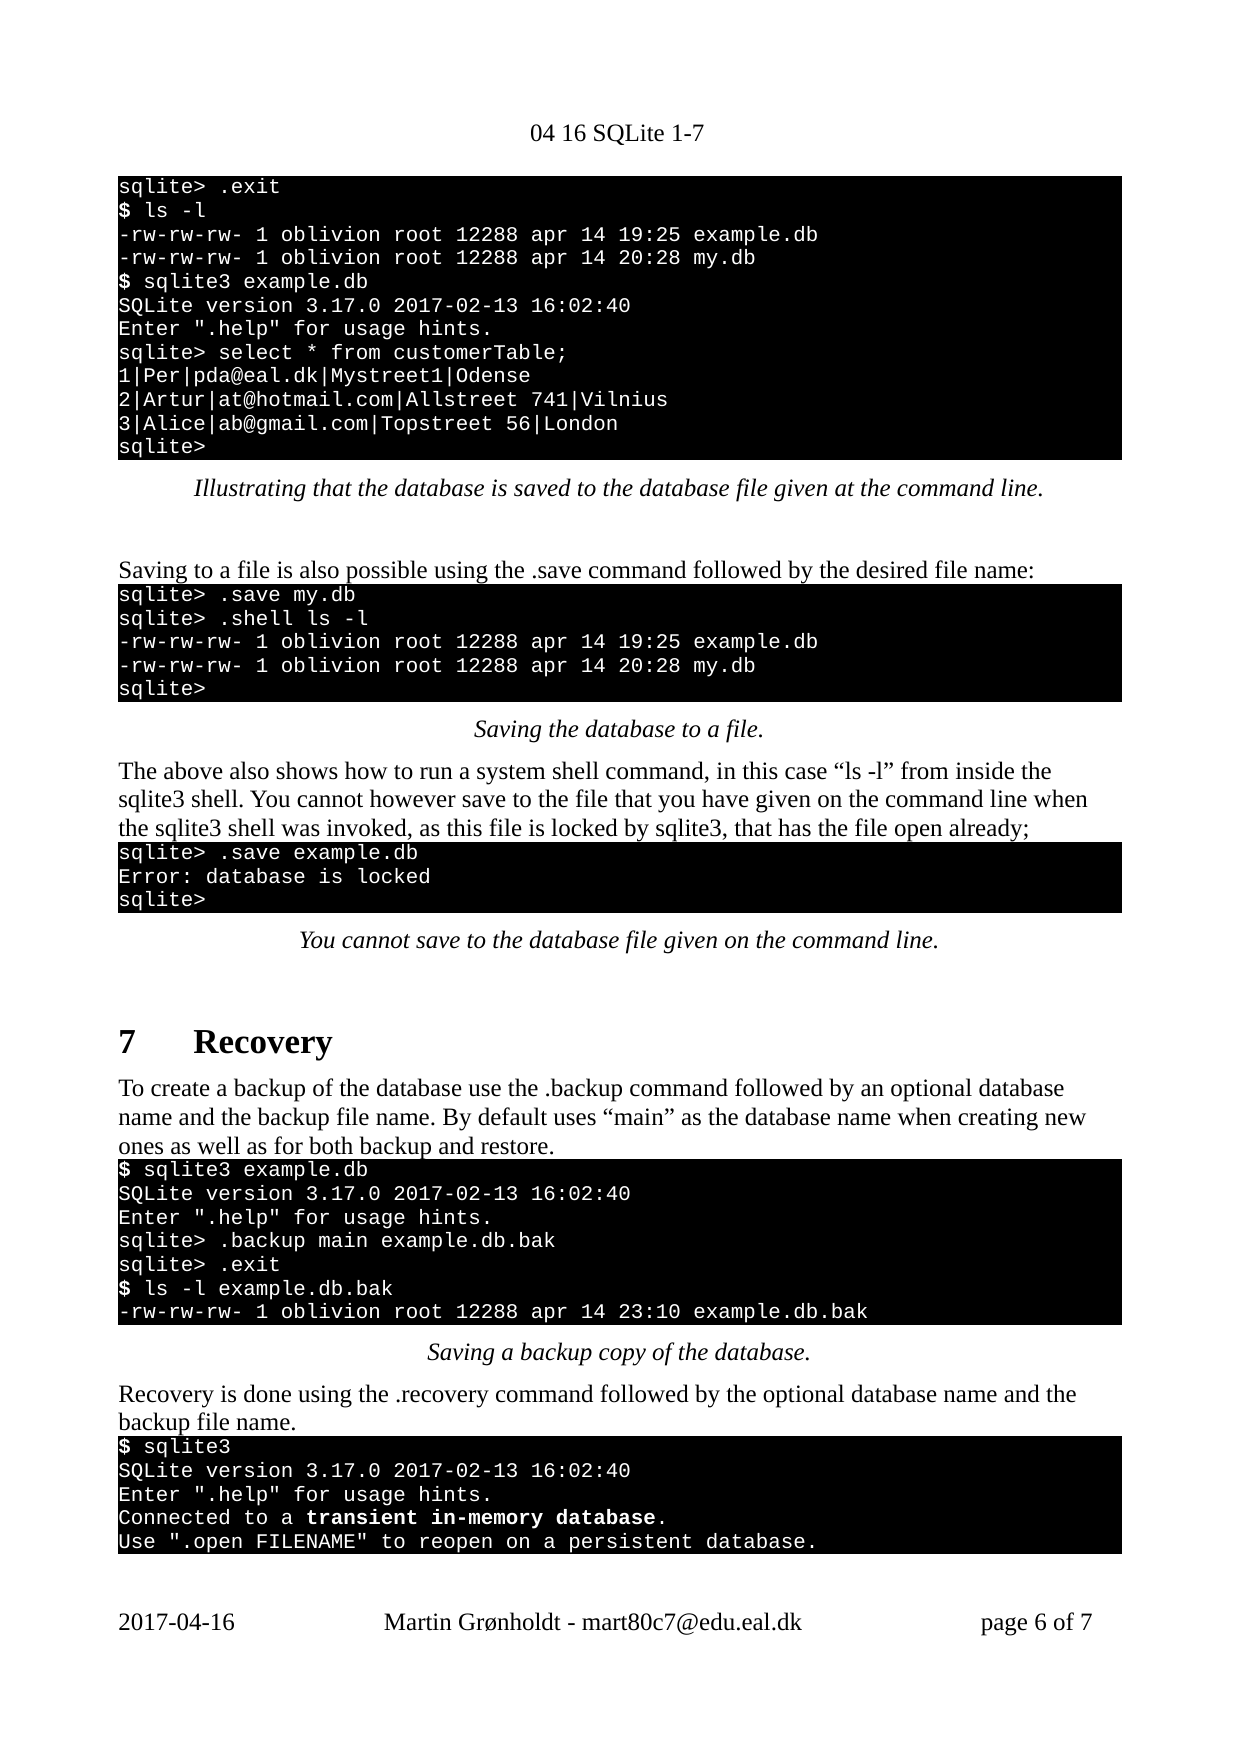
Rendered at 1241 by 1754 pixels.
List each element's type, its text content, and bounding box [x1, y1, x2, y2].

text To create a backup of the database use the .backup command followed by an optional database name and the backup file name. By default uses “main” as the database name when creating new ones as well as for both backup and restore. [118, 1073, 1122, 1159]
text $ sqlite3 example.db SQLite version 3.17.0 2017-02-13 16:02:40 Enter ".help" for usage hints. sqlite> .backup main example.db.bak sqlite> .exit $ ls -l example.db.bak -rw-rw-rw- 1 oblivion root 12288 apr 14 23:10 example.db.bak [118, 1159, 1122, 1325]
text Saving to a file is also possible using the .save command followed by the desired file name: [118, 555, 1122, 584]
text Recovery is done using the .recovery command followed by the optional database name and the backup file name. [118, 1379, 1122, 1436]
text You cannot save to the database file given on the command line. [118, 926, 1122, 954]
text sqlite> .save my.db sqlite> .shell ls -l -rw-rw-rw- 1 oblivion root 12288 apr 14 19:25 example.db -rw-rw-rw- 1 oblivion root 12288 apr 14 20:28 my.db sqlite> [118, 584, 1122, 702]
text sqlite> .save example.db Error: database is locked sqlite> [118, 842, 1122, 913]
text The above also shows how to run a system shell command, in this case “ls -l” from inside the sqlite3 shell. You cannot however save to the file that you have given on the command line when the sqlite3 shell was invoked, as this file is locked by sqlite3, that has the file open already; [118, 756, 1122, 842]
text Illustrating that the database is saved to the database file given at the command line. [118, 473, 1122, 501]
subtitle Recovery [118, 1021, 1122, 1061]
text Saving the database to a file. [118, 714, 1122, 743]
text sqlite> .exit $ ls -l -rw-rw-rw- 1 oblivion root 12288 apr 14 19:25 example.db -rw-rw-rw- 1 oblivion root 12288 apr 14 20:28 my.db $ sqlite3 example.db SQLite version 3.17.0 2017-02-13 16:02:40 Enter ".help" for usage hints. sqlite> select * from customerTable; 1|Per|pda@eal.dk|Mystreet1|Odense 2|Artur|at@hotmail.com|Allstreet 741|Vilnius 3|Alice|ab@gmail.com|Topstreet 56|London sqlite> [118, 176, 1122, 460]
text $ sqlite3 SQLite version 3.17.0 2017-02-13 16:02:40 Enter ".help" for usage hints. Connected to a transient in-memory database. Use ".open FILENAME" to reopen on a persistent database. [118, 1436, 1122, 1554]
text Saving a backup copy of the database. [118, 1337, 1122, 1366]
